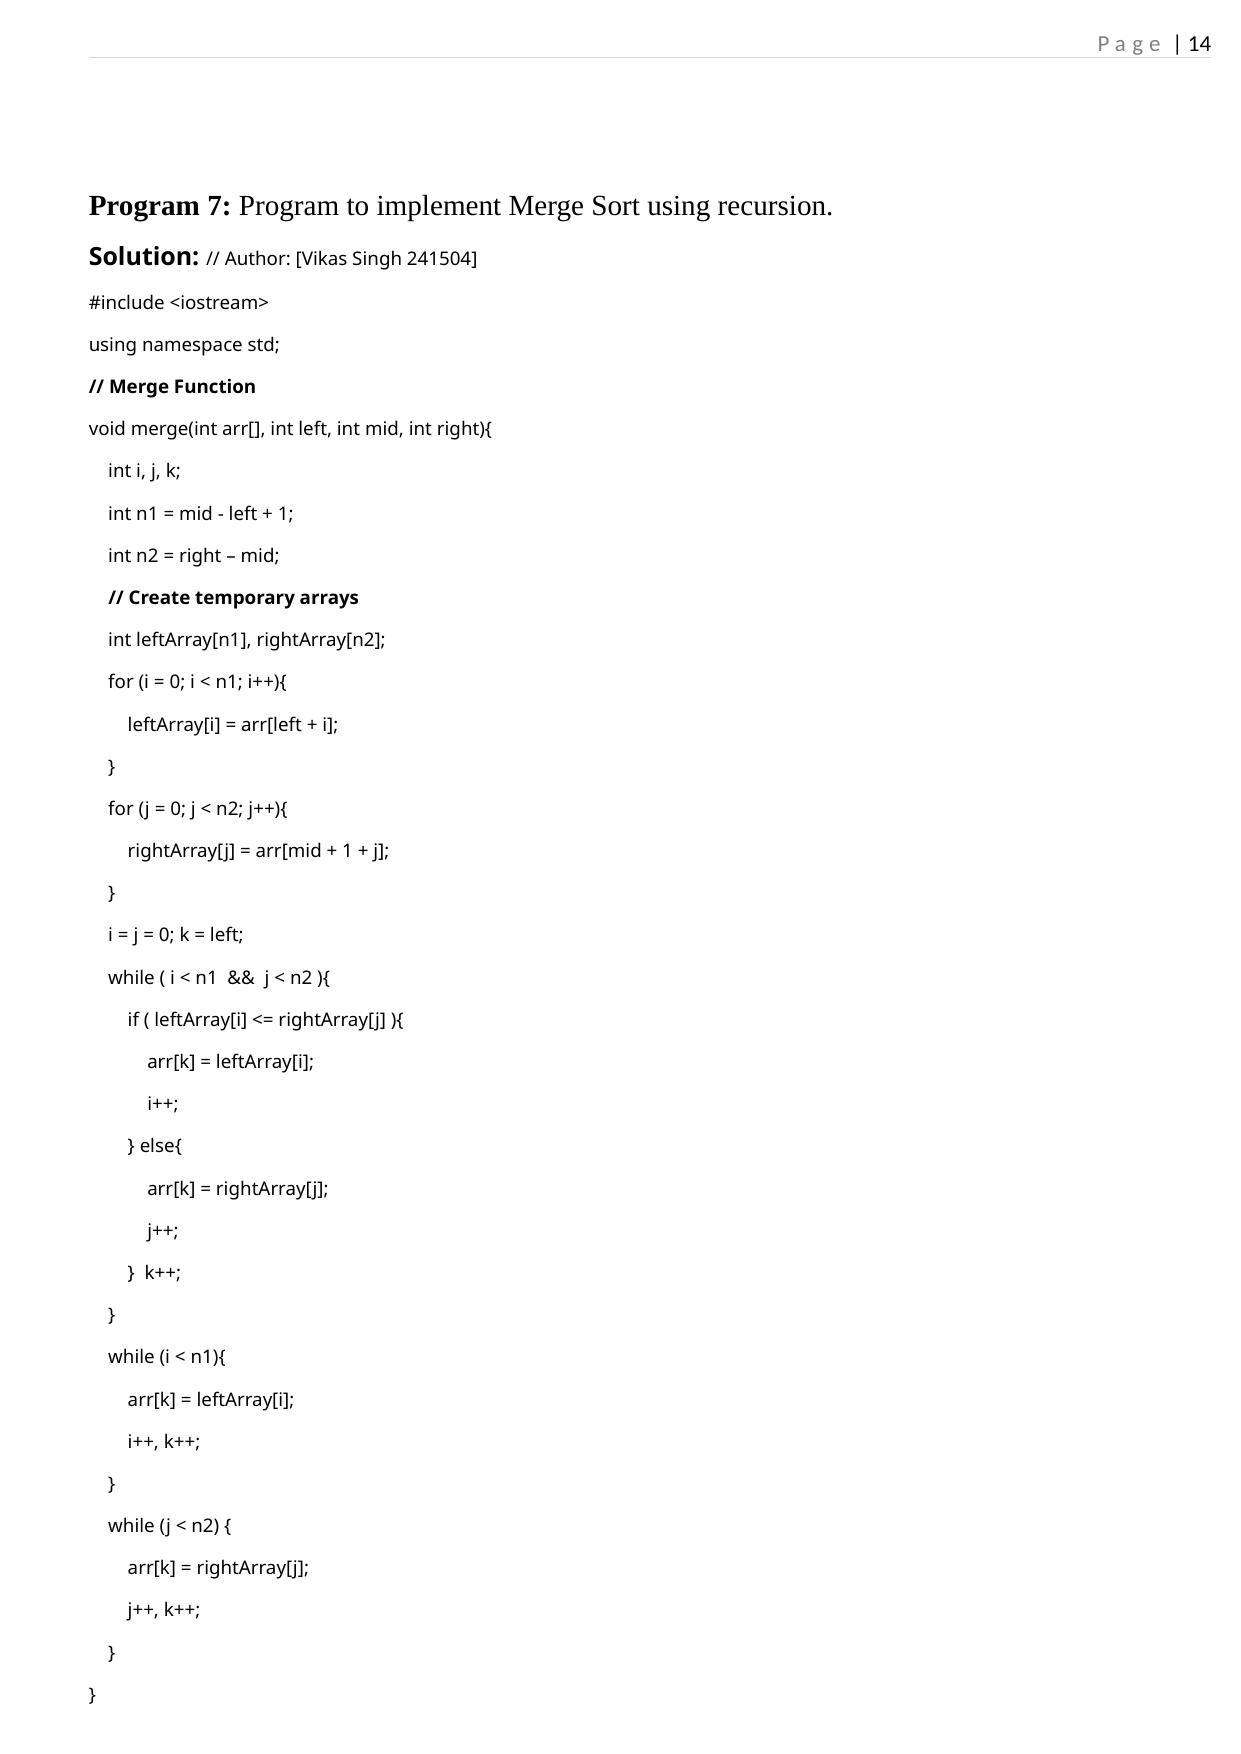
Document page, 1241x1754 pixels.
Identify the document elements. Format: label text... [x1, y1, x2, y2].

text // Merge Function [88, 373, 1211, 399]
text } else{ [88, 1133, 1211, 1158]
text Solution: // Author: [Vikas Singh 241504] [88, 238, 1211, 272]
text arr[k] = rightArray[j]; [88, 1175, 1211, 1200]
text int i, j, k; [88, 458, 1211, 483]
text arr[k] = leftArray[i]; [88, 1048, 1211, 1074]
text int n2 = right – mid; [88, 542, 1211, 568]
text void merge(int arr[], int left, int mid, int right){ [88, 416, 1211, 441]
text for (i = 0; i < n1; i++){ [88, 669, 1211, 694]
text #include <iostream> [88, 289, 1211, 314]
text for (j = 0; j < n2; j++){ [88, 795, 1211, 821]
text int leftArray[n1], rightArray[n2]; [88, 626, 1211, 652]
text } [88, 753, 1211, 778]
text Program 7: Program to implement Merge Sort using recursion. [88, 188, 1211, 222]
text } [88, 879, 1211, 905]
text j++; [88, 1217, 1211, 1243]
text arr[k] = leftArray[i]; [88, 1386, 1211, 1411]
text } [88, 1470, 1211, 1496]
text i++; [88, 1091, 1211, 1116]
text } [88, 1639, 1211, 1664]
text } [88, 1681, 1211, 1707]
text } k++; [88, 1259, 1211, 1285]
text i++, k++; [88, 1428, 1211, 1453]
text j++, k++; [88, 1597, 1211, 1622]
text using namespace std; [88, 331, 1211, 357]
text int n1 = mid - left + 1; [88, 500, 1211, 525]
text if ( leftArray[i] <= rightArray[j] ){ [88, 1006, 1211, 1032]
text rightArray[j] = arr[mid + 1 + j]; [88, 837, 1211, 863]
text i = j = 0; k = left; [88, 922, 1211, 947]
text while (j < n2) { [88, 1512, 1211, 1538]
text while ( i < n1 && j < n2 ){ [88, 964, 1211, 989]
text } [88, 1301, 1211, 1327]
text while (i < n1){ [88, 1344, 1211, 1369]
text leftArray[i] = arr[left + i]; [88, 711, 1211, 736]
text arr[k] = rightArray[j]; [88, 1554, 1211, 1580]
text // Create temporary arrays [88, 584, 1211, 610]
